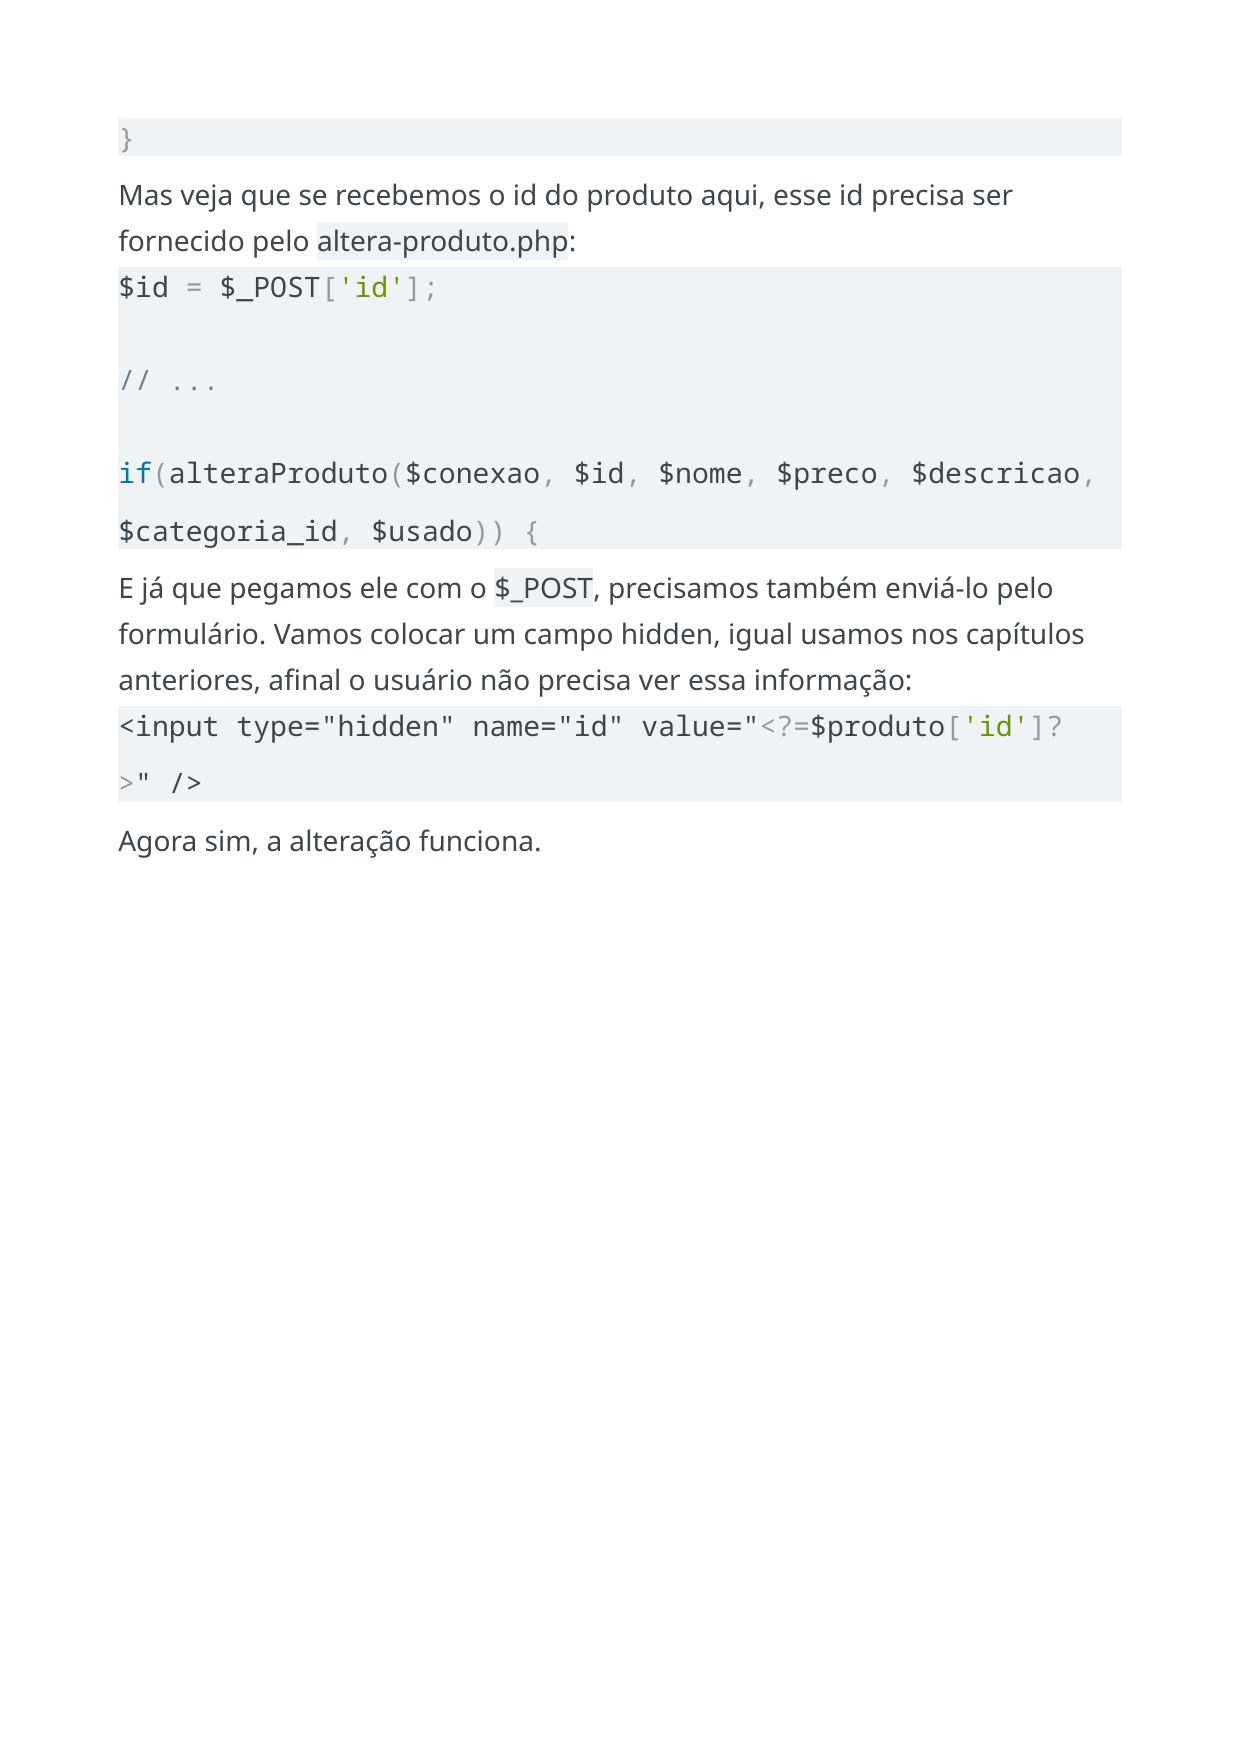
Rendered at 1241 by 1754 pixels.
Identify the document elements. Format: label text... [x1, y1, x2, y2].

text // ... [118, 360, 1122, 399]
text Agora sim, a alteração funciona. [118, 821, 1122, 859]
text $id = $_POST['id']; [118, 267, 1122, 306]
text <input type="hidden" name="id" value="<?=$produto['id']?>" /> [118, 706, 1122, 802]
text E já que pegamos ele com o $_POST, precisamos também enviá-lo pelo formulário. Vamos colocar um campo hidden, igual usamos nos capítulos anteriores, afinal o usuário não precisa ver essa informação: [118, 568, 1122, 698]
text Mas veja que se recebemos o id do produto aqui, esse id precisa ser fornecido pelo altera-produto.php: [118, 176, 1122, 260]
text if(alteraProduto($conexao, $id, $nome, $preco, $descricao, $categoria_id, $usado)) { [118, 453, 1122, 549]
text } [118, 118, 1122, 156]
